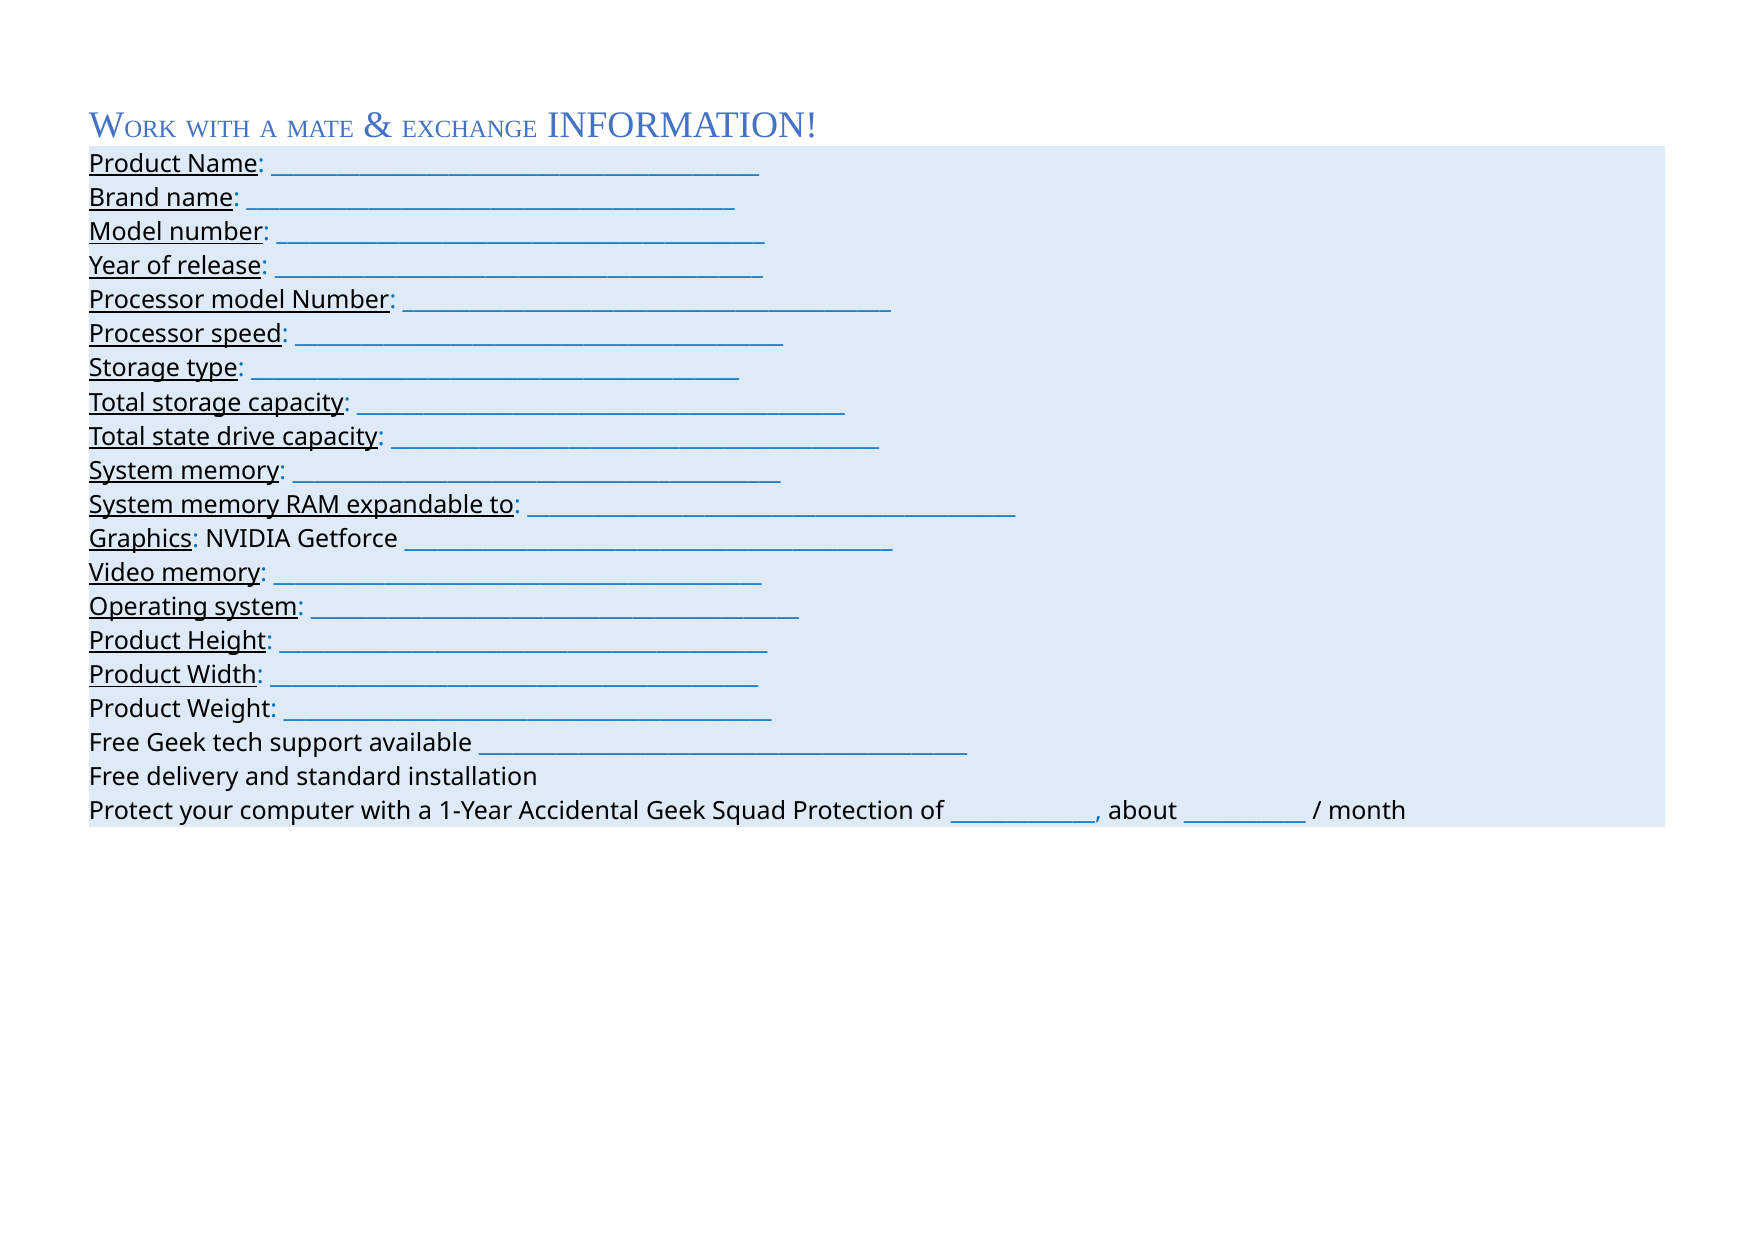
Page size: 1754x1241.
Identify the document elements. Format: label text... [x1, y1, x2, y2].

text Work with a mate & exchange INFORMATION! [89, 103, 1665, 146]
subtitle Operating system: ____________________________________________ [89, 588, 1665, 623]
text Year of release: ____________________________________________ [89, 248, 1665, 282]
subtitle System memory: ____________________________________________ [89, 452, 1665, 486]
subtitle Brand name: ____________________________________________ [89, 180, 1665, 214]
subtitle Product Height: ____________________________________________ [89, 623, 1665, 657]
subtitle System memory RAM expandable to: ____________________________________________ [89, 486, 1665, 520]
subtitle Processor model Number: ____________________________________________ [89, 282, 1665, 316]
subtitle Product Name: ____________________________________________ [89, 146, 1665, 180]
subtitle Product Weight: ____________________________________________ [89, 691, 1665, 725]
subtitle Graphics: NVIDIA Getforce ____________________________________________ [89, 520, 1665, 554]
text Free delivery and standard installation [89, 759, 1665, 793]
subtitle Storage type: ____________________________________________ [89, 350, 1665, 384]
text Protect your computer with a 1-Year Accidental Geek Squad Protection of _____________, about ___________ / month [89, 793, 1665, 827]
subtitle Product Width: ____________________________________________ [89, 657, 1665, 691]
subtitle Total state drive capacity: ____________________________________________ [89, 418, 1665, 452]
text Free Geek tech support available ____________________________________________ [89, 725, 1665, 759]
text Model number: ____________________________________________ [89, 214, 1665, 248]
subtitle Video memory: ____________________________________________ [89, 554, 1665, 588]
subtitle Total storage capacity: ____________________________________________ [89, 384, 1665, 418]
subtitle Processor speed: ____________________________________________ [89, 316, 1665, 350]
